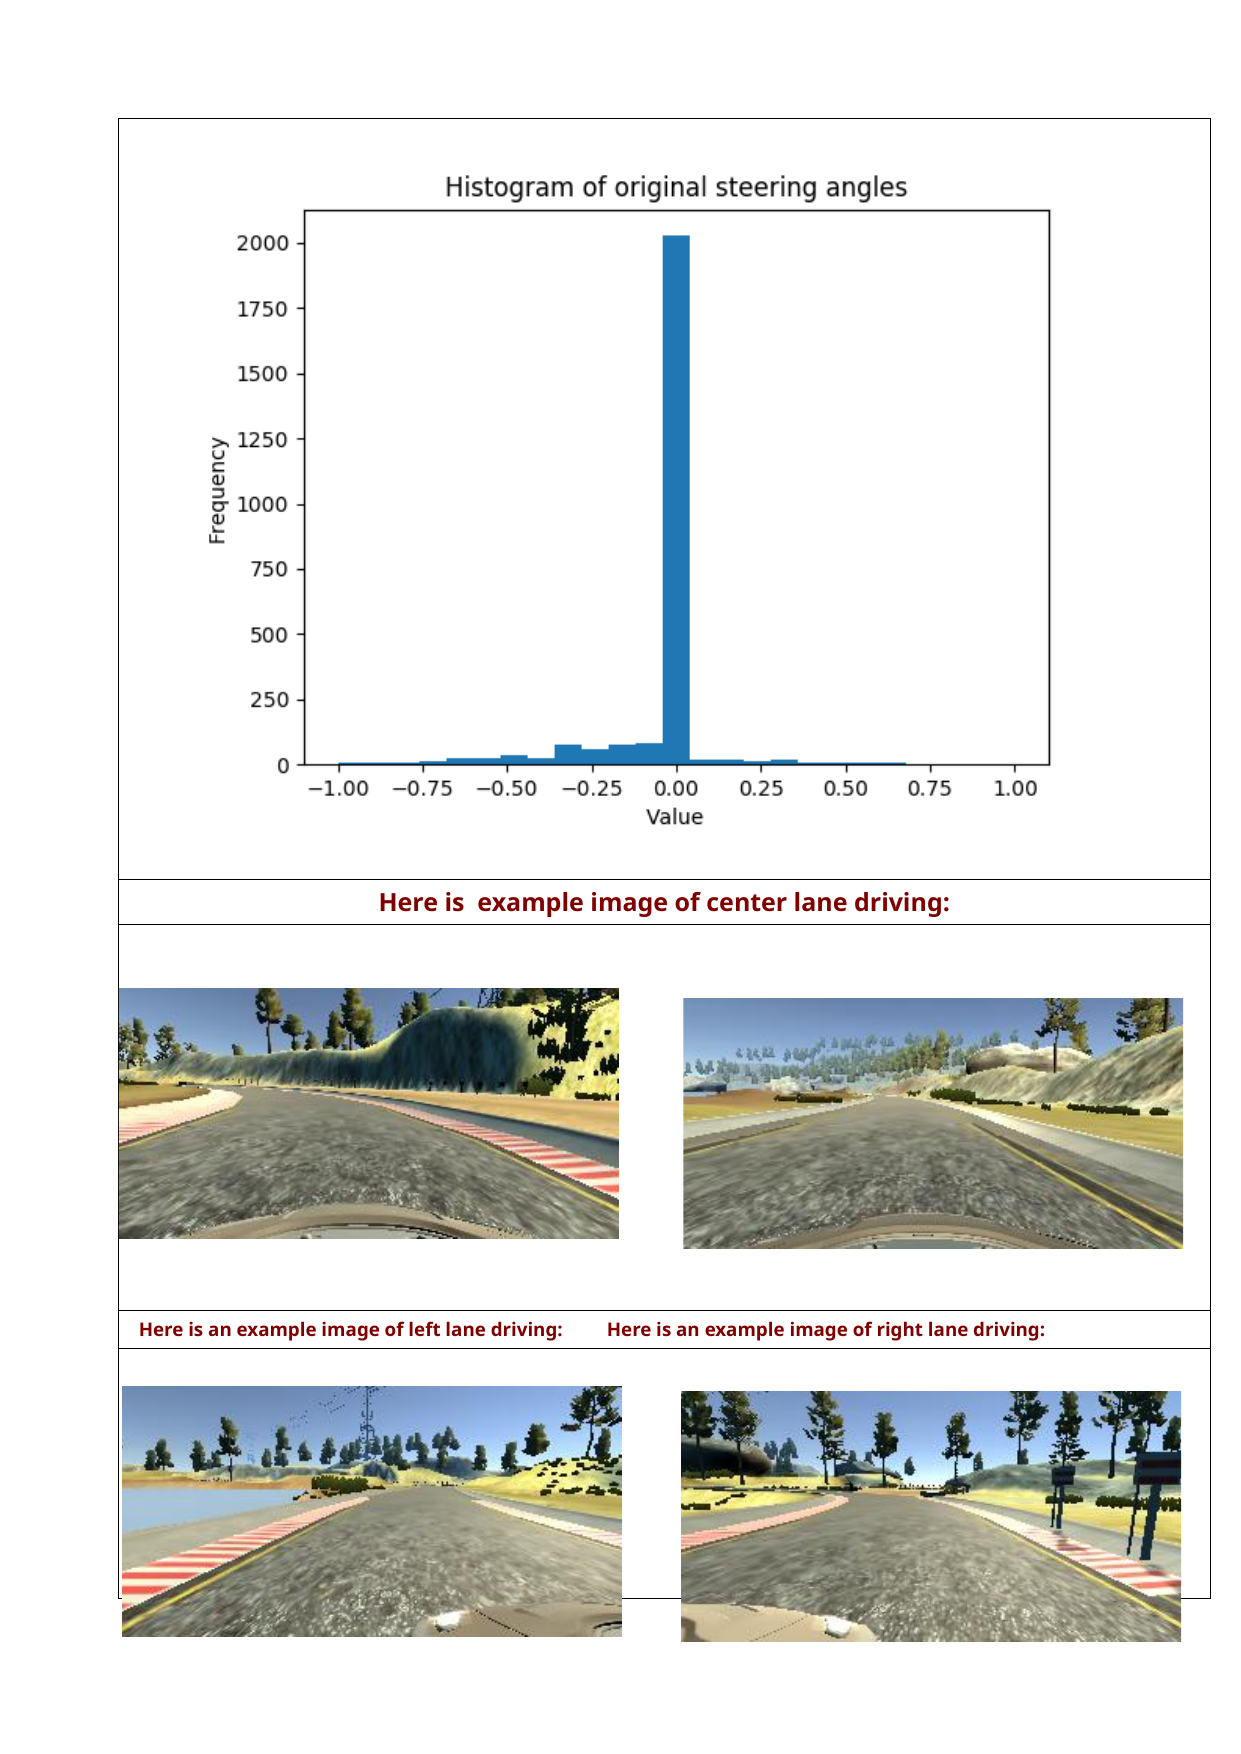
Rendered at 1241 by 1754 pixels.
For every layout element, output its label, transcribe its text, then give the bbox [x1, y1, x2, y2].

table_cell [119, 925, 1210, 1310]
picture [118, 988, 619, 1239]
picture [683, 998, 1184, 1249]
table_cell Here is an example image of left lane driving: Here is an example image of right lane driving: [119, 1311, 1210, 1347]
table_cell [119, 1349, 1210, 1597]
table_cell [119, 119, 1210, 878]
picture [681, 1391, 1182, 1642]
picture [122, 1386, 622, 1637]
table_cell Here is example image of center lane driving: [119, 880, 1210, 924]
picture [184, 123, 1145, 844]
